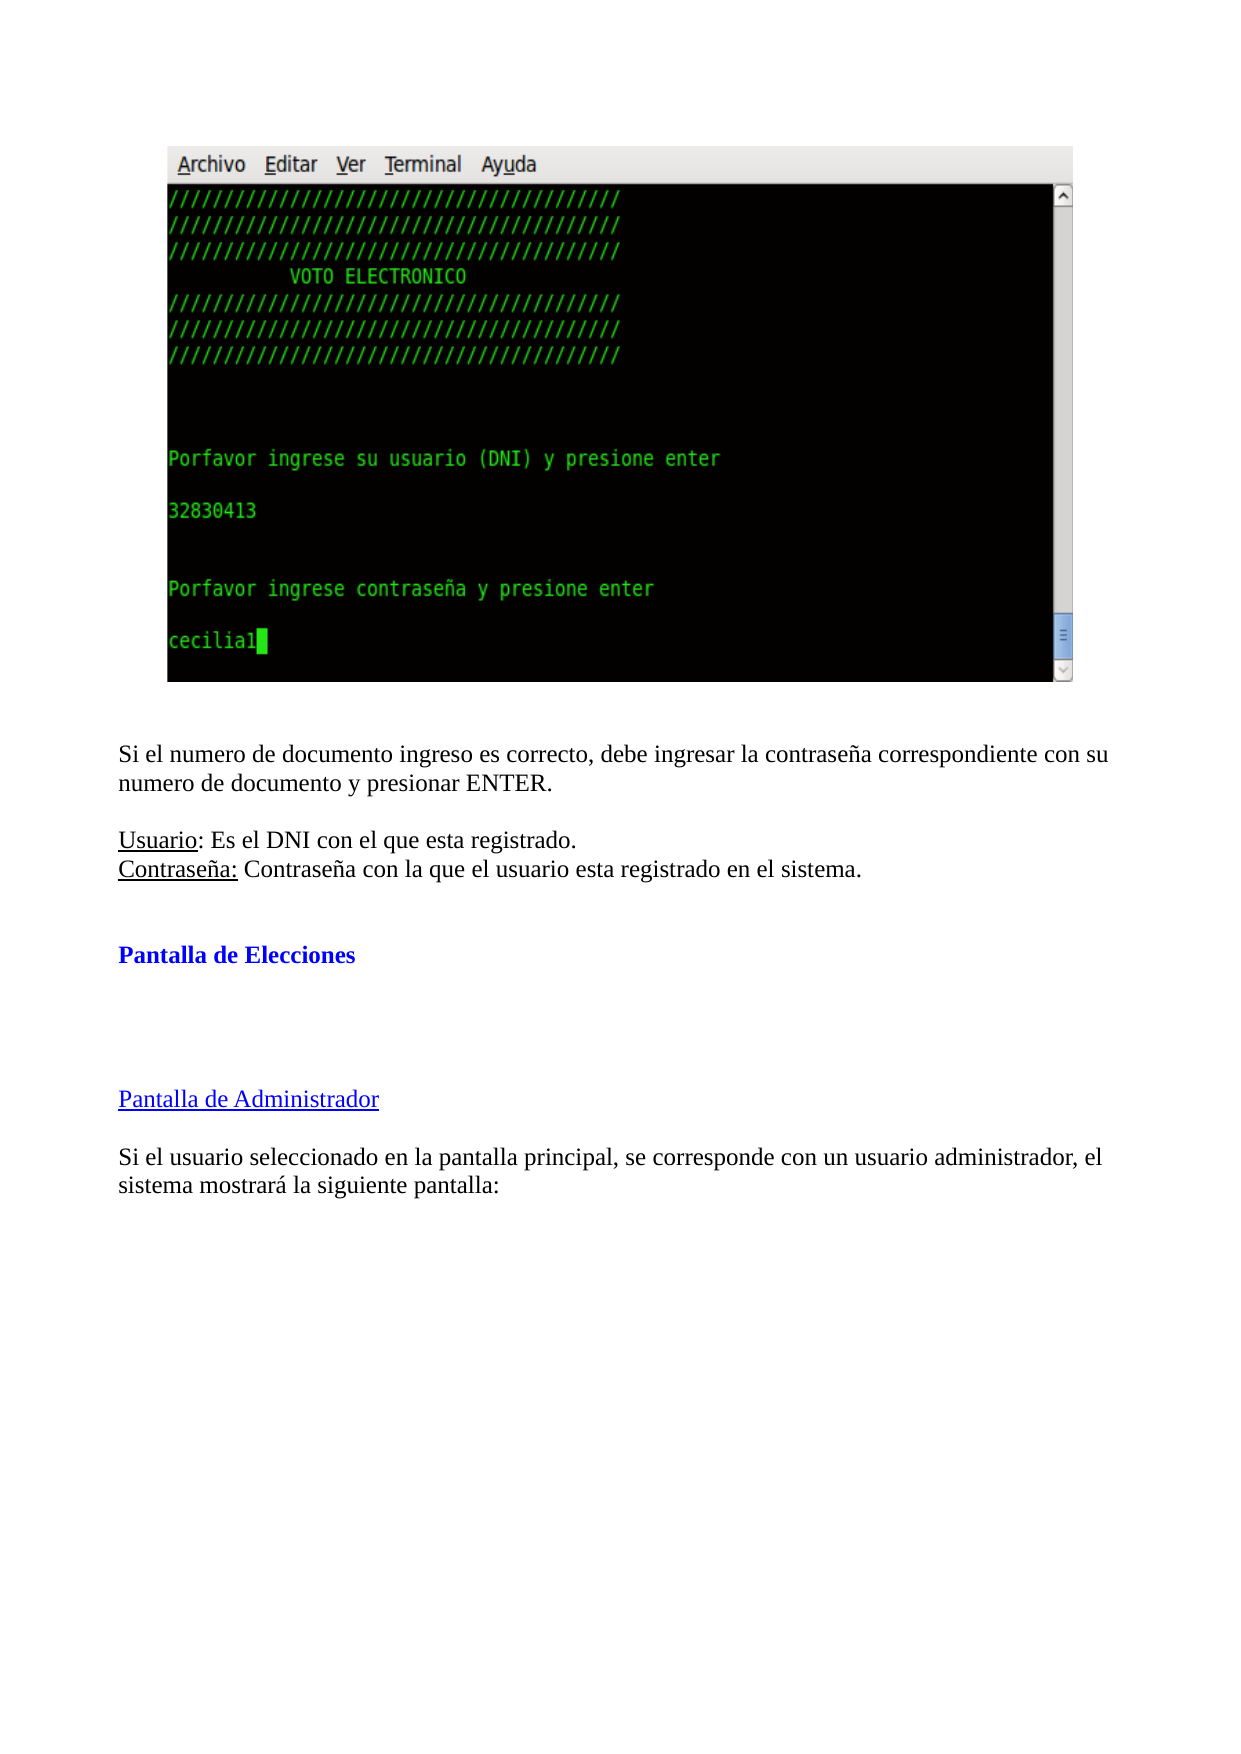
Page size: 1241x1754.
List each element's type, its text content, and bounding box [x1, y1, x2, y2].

text Pantalla de Elecciones [118, 940, 1122, 969]
text Usuario: Es el DNI con el que esta registrado. [118, 825, 1122, 854]
text Pantalla de Administrador [118, 1084, 1122, 1113]
picture [167, 146, 1073, 682]
text Si el usuario seleccionado en la pantalla principal, se corresponde con un usuario administrador, el sistema mostrará la siguiente pantalla: [118, 1142, 1122, 1199]
text Si el numero de documento ingreso es correcto, debe ingresar la contraseña correspondiente con su numero de documento y presionar ENTER. [118, 739, 1122, 797]
text Contraseña: Contraseña con la que el usuario esta registrado en el sistema. [118, 854, 1122, 883]
